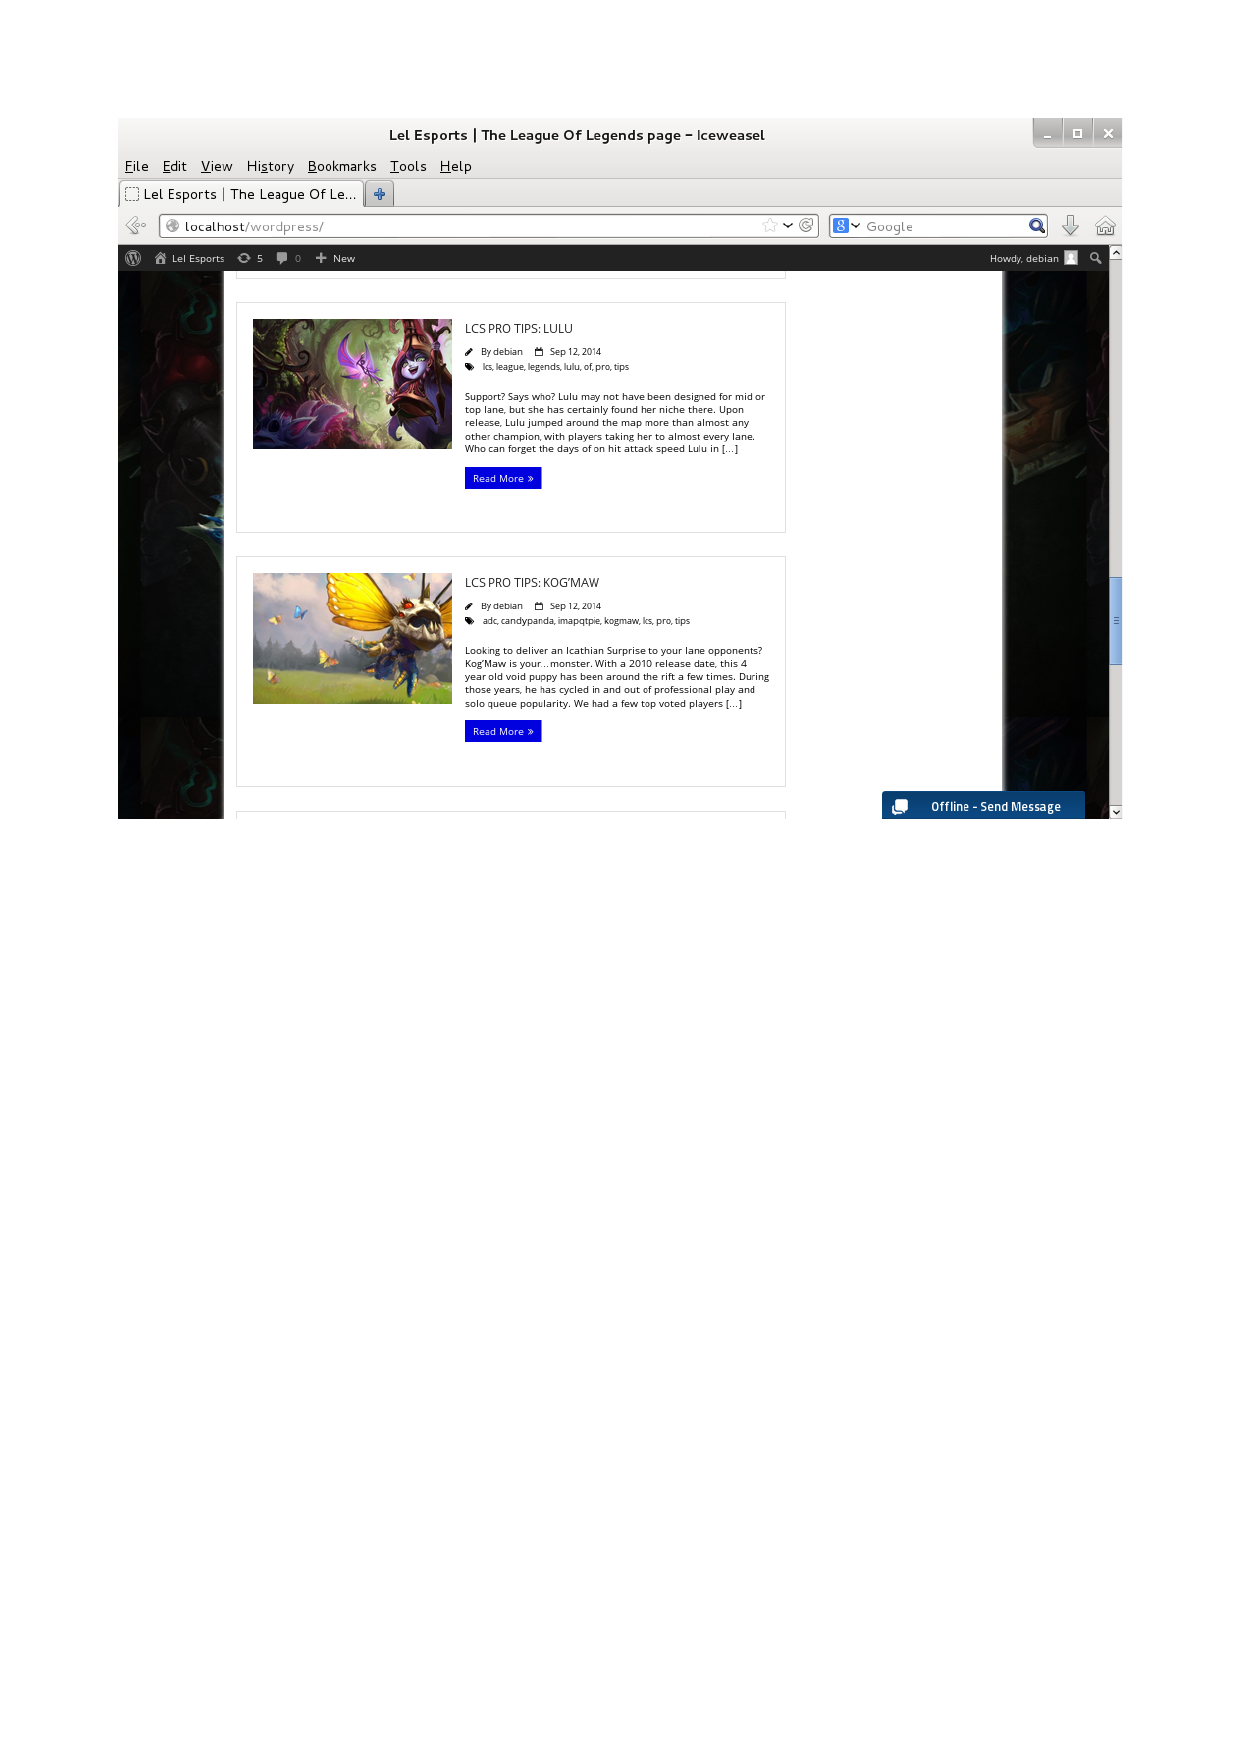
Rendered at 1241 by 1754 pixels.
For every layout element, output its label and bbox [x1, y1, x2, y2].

picture [118, 118, 1123, 819]
